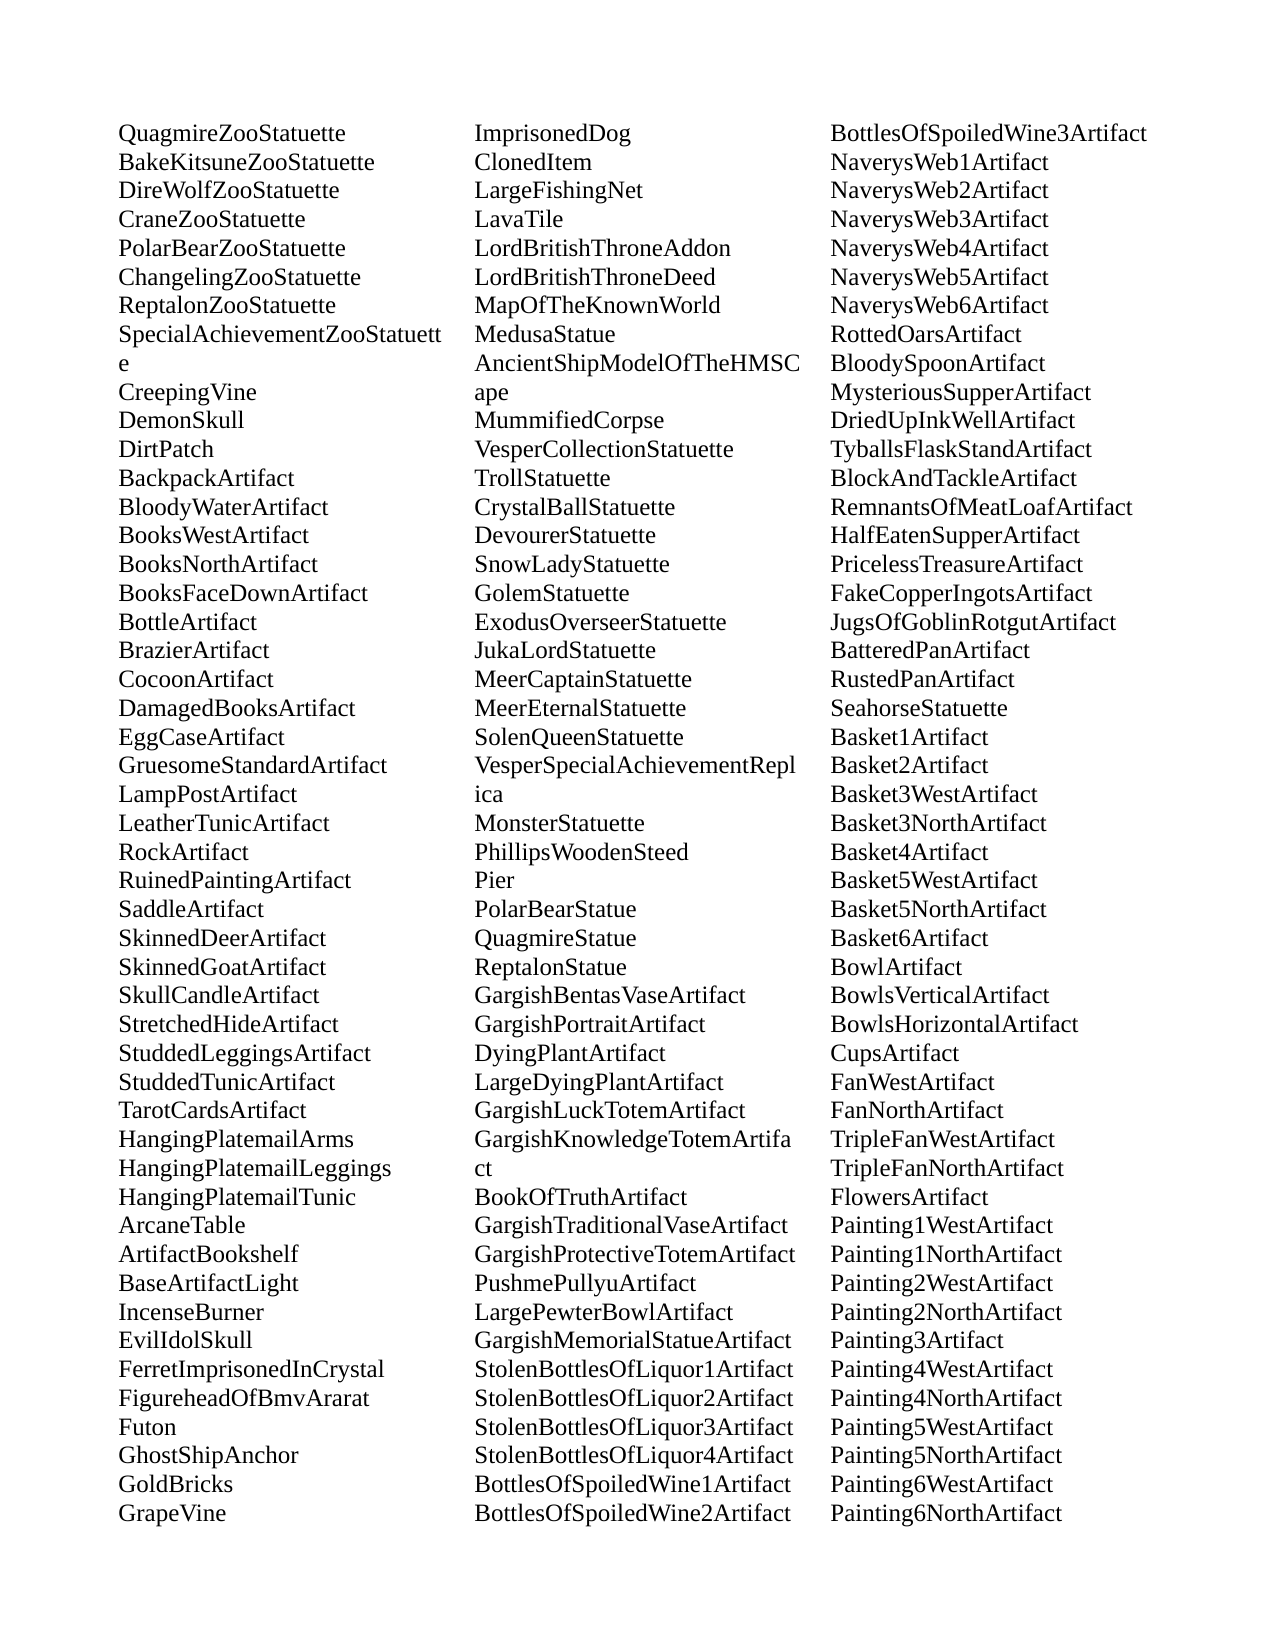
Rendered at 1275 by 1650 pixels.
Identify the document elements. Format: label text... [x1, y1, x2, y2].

text StolenBottlesOfLiquor2Artifact [474, 1383, 801, 1412]
text BrazierArtifact [118, 636, 445, 664]
text Painting5NorthArtifact [830, 1441, 1157, 1469]
text DemonSkull [118, 406, 445, 434]
text MeerEternalStatuette [474, 693, 801, 722]
text NaverysWeb6Artifact [830, 291, 1157, 319]
text PhillipsWoodenSteed [474, 837, 801, 866]
text CraneZooStatuette [118, 204, 445, 233]
text IncenseBurner [118, 1297, 445, 1326]
text GargishProtectiveTotemArtifact [474, 1239, 801, 1268]
text DireWolfZooStatuette [118, 176, 445, 204]
text Basket5WestArtifact [830, 866, 1157, 894]
text BowlsVerticalArtifact [830, 981, 1157, 1009]
text BooksNorthArtifact [118, 549, 445, 578]
text SkinnedGoatArtifact [118, 952, 445, 981]
text BookOfTruthArtifact [474, 1182, 801, 1211]
text Painting2WestArtifact [830, 1268, 1157, 1297]
text TripleFanWestArtifact [830, 1124, 1157, 1153]
text AncientShipModelOfTheHMSCape [474, 348, 801, 406]
text Pier [474, 866, 801, 894]
text NaverysWeb3Artifact [830, 204, 1157, 233]
text JugsOfGoblinRotgutArtifact [830, 607, 1157, 636]
text NaverysWeb4Artifact [830, 233, 1157, 262]
text LargeDyingPlantArtifact [474, 1067, 801, 1096]
text VesperSpecialAchievementReplica [474, 751, 801, 808]
text FanWestArtifact [830, 1067, 1157, 1096]
text GrapeVine [118, 1498, 445, 1527]
text GolemStatuette [474, 578, 801, 607]
text MapOfTheKnownWorld [474, 291, 801, 319]
text EggCaseArtifact [118, 722, 445, 751]
text LargeFishingNet [474, 176, 801, 204]
text MonsterStatuette [474, 808, 801, 837]
text ChangelingZooStatuette [118, 262, 445, 291]
text RockArtifact [118, 837, 445, 866]
text LordBritishThroneDeed [474, 262, 801, 291]
text Basket3WestArtifact [830, 779, 1157, 808]
text ClonedItem [474, 147, 801, 176]
text BottlesOfSpoiledWine2Artifact [474, 1498, 801, 1527]
text BottlesOfSpoiledWine3Artifact [830, 118, 1157, 147]
text CocoonArtifact [118, 664, 445, 693]
text CreepingVine [118, 377, 445, 406]
text Painting4WestArtifact [830, 1354, 1157, 1383]
text HalfEatenSupperArtifact [830, 521, 1157, 549]
text Basket2Artifact [830, 751, 1157, 779]
text GargishMemorialStatueArtifact [474, 1326, 801, 1354]
text NaverysWeb5Artifact [830, 262, 1157, 291]
text PushmePullyuArtifact [474, 1268, 801, 1297]
text GruesomeStandardArtifact [118, 751, 445, 779]
text QuagmireStatue [474, 923, 801, 952]
text QuagmireZooStatuette [118, 118, 445, 147]
text HangingPlatemailLeggings [118, 1153, 445, 1182]
text CupsArtifact [830, 1038, 1157, 1067]
text TrollStatuette [474, 463, 801, 492]
text BackpackArtifact [118, 463, 445, 492]
text BooksFaceDownArtifact [118, 578, 445, 607]
text FanNorthArtifact [830, 1096, 1157, 1124]
text Painting3Artifact [830, 1326, 1157, 1354]
text Painting6WestArtifact [830, 1469, 1157, 1498]
text BooksWestArtifact [118, 521, 445, 549]
text HangingPlatemailArms [118, 1124, 445, 1153]
text LavaTile [474, 204, 801, 233]
text GargishBentasVaseArtifact [474, 981, 801, 1009]
text Basket5NorthArtifact [830, 894, 1157, 923]
text SaddleArtifact [118, 894, 445, 923]
text SkullCandleArtifact [118, 981, 445, 1009]
text StolenBottlesOfLiquor4Artifact [474, 1441, 801, 1469]
text MedusaStatue [474, 319, 801, 348]
text PolarBearZooStatuette [118, 233, 445, 262]
text TarotCardsArtifact [118, 1096, 445, 1124]
text Painting4NorthArtifact [830, 1383, 1157, 1412]
text Futon [118, 1412, 445, 1441]
text SnowLadyStatuette [474, 549, 801, 578]
text SpecialAchievementZooStatuette [118, 319, 445, 377]
text BloodyWaterArtifact [118, 492, 445, 521]
text PolarBearStatue [474, 894, 801, 923]
text StretchedHideArtifact [118, 1009, 445, 1038]
text ReptalonStatue [474, 952, 801, 981]
text ImprisonedDog [474, 118, 801, 147]
text SeahorseStatuette [830, 693, 1157, 722]
text GargishLuckTotemArtifact [474, 1096, 801, 1124]
text MeerCaptainStatuette [474, 664, 801, 693]
text MysteriousSupperArtifact [830, 377, 1157, 406]
text Basket1Artifact [830, 722, 1157, 751]
text FakeCopperIngotsArtifact [830, 578, 1157, 607]
text VesperCollectionStatuette [474, 434, 801, 463]
text BloodySpoonArtifact [830, 348, 1157, 377]
text SkinnedDeerArtifact [118, 923, 445, 952]
text RottedOarsArtifact [830, 319, 1157, 348]
text Painting1WestArtifact [830, 1211, 1157, 1239]
text ExodusOverseerStatuette [474, 607, 801, 636]
text SolenQueenStatuette [474, 722, 801, 751]
text GoldBricks [118, 1469, 445, 1498]
text StuddedTunicArtifact [118, 1067, 445, 1096]
text DevourerStatuette [474, 521, 801, 549]
text Basket3NorthArtifact [830, 808, 1157, 837]
text FerretImprisonedInCrystal [118, 1354, 445, 1383]
text Basket6Artifact [830, 923, 1157, 952]
text DyingPlantArtifact [474, 1038, 801, 1067]
text BatteredPanArtifact [830, 636, 1157, 664]
text BowlArtifact [830, 952, 1157, 981]
text CrystalBallStatuette [474, 492, 801, 521]
text RustedPanArtifact [830, 664, 1157, 693]
text TripleFanNorthArtifact [830, 1153, 1157, 1182]
text MummifiedCorpse [474, 406, 801, 434]
text Painting2NorthArtifact [830, 1297, 1157, 1326]
text BowlsHorizontalArtifact [830, 1009, 1157, 1038]
text StolenBottlesOfLiquor3Artifact [474, 1412, 801, 1441]
text TyballsFlaskStandArtifact [830, 434, 1157, 463]
text ArtifactBookshelf [118, 1239, 445, 1268]
text StolenBottlesOfLiquor1Artifact [474, 1354, 801, 1383]
text DirtPatch [118, 434, 445, 463]
text GargishPortraitArtifact [474, 1009, 801, 1038]
text BottleArtifact [118, 607, 445, 636]
text BlockAndTackleArtifact [830, 463, 1157, 492]
text EvilIdolSkull [118, 1326, 445, 1354]
text BottlesOfSpoiledWine1Artifact [474, 1469, 801, 1498]
text GhostShipAnchor [118, 1441, 445, 1469]
text ReptalonZooStatuette [118, 291, 445, 319]
text LordBritishThroneAddon [474, 233, 801, 262]
text RuinedPaintingArtifact [118, 866, 445, 894]
text Basket4Artifact [830, 837, 1157, 866]
text ArcaneTable [118, 1211, 445, 1239]
text StuddedLeggingsArtifact [118, 1038, 445, 1067]
text LeatherTunicArtifact [118, 808, 445, 837]
text FigureheadOfBmvArarat [118, 1383, 445, 1412]
text LampPostArtifact [118, 779, 445, 808]
text FlowersArtifact [830, 1182, 1157, 1211]
text BakeKitsuneZooStatuette [118, 147, 445, 176]
text NaverysWeb1Artifact [830, 147, 1157, 176]
text Painting5WestArtifact [830, 1412, 1157, 1441]
text DriedUpInkWellArtifact [830, 406, 1157, 434]
text HangingPlatemailTunic [118, 1182, 445, 1211]
text BaseArtifactLight [118, 1268, 445, 1297]
text JukaLordStatuette [474, 636, 801, 664]
text GargishTraditionalVaseArtifact [474, 1211, 801, 1239]
text LargePewterBowlArtifact [474, 1297, 801, 1326]
text GargishKnowledgeTotemArtifact [474, 1124, 801, 1182]
text PricelessTreasureArtifact [830, 549, 1157, 578]
text Painting6NorthArtifact [830, 1498, 1157, 1527]
text Painting1NorthArtifact [830, 1239, 1157, 1268]
text RemnantsOfMeatLoafArtifact [830, 492, 1157, 521]
text DamagedBooksArtifact [118, 693, 445, 722]
text NaverysWeb2Artifact [830, 176, 1157, 204]
